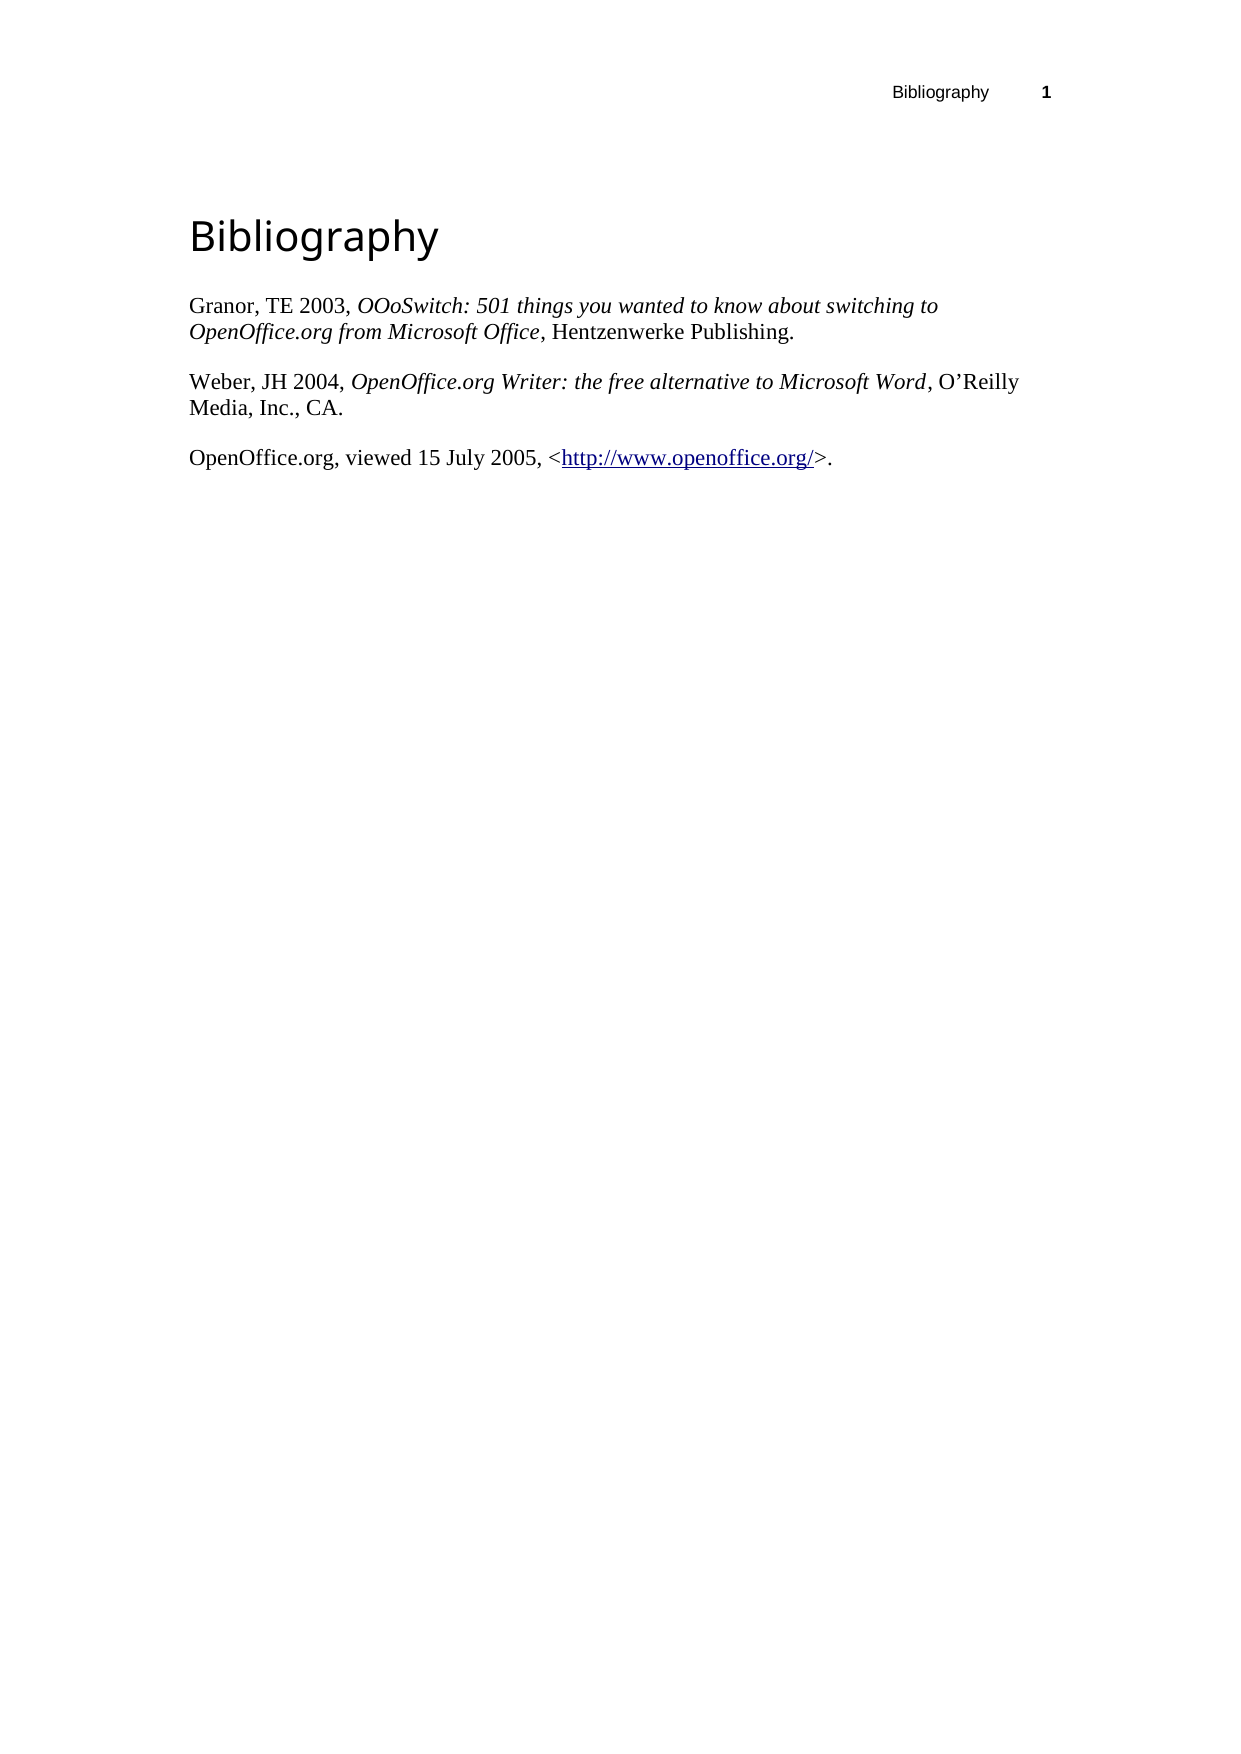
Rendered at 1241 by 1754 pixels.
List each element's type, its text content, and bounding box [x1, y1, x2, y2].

text Weber, JH 2004, OpenOffice.org Writer: the free alternative to Microsoft Word, O’Reilly Media, Inc., CA. [189, 369, 1051, 420]
text OpenOffice.org, viewed 15 July 2005, <http://www.openoffice.org/>. [189, 445, 1051, 470]
title Bibliography [189, 207, 1051, 264]
text Granor, TE 2003, OOoSwitch: 501 things you wanted to know about switching to OpenOffice.org from Microsoft Office, Hentzenwerke Publishing. [189, 293, 1051, 344]
